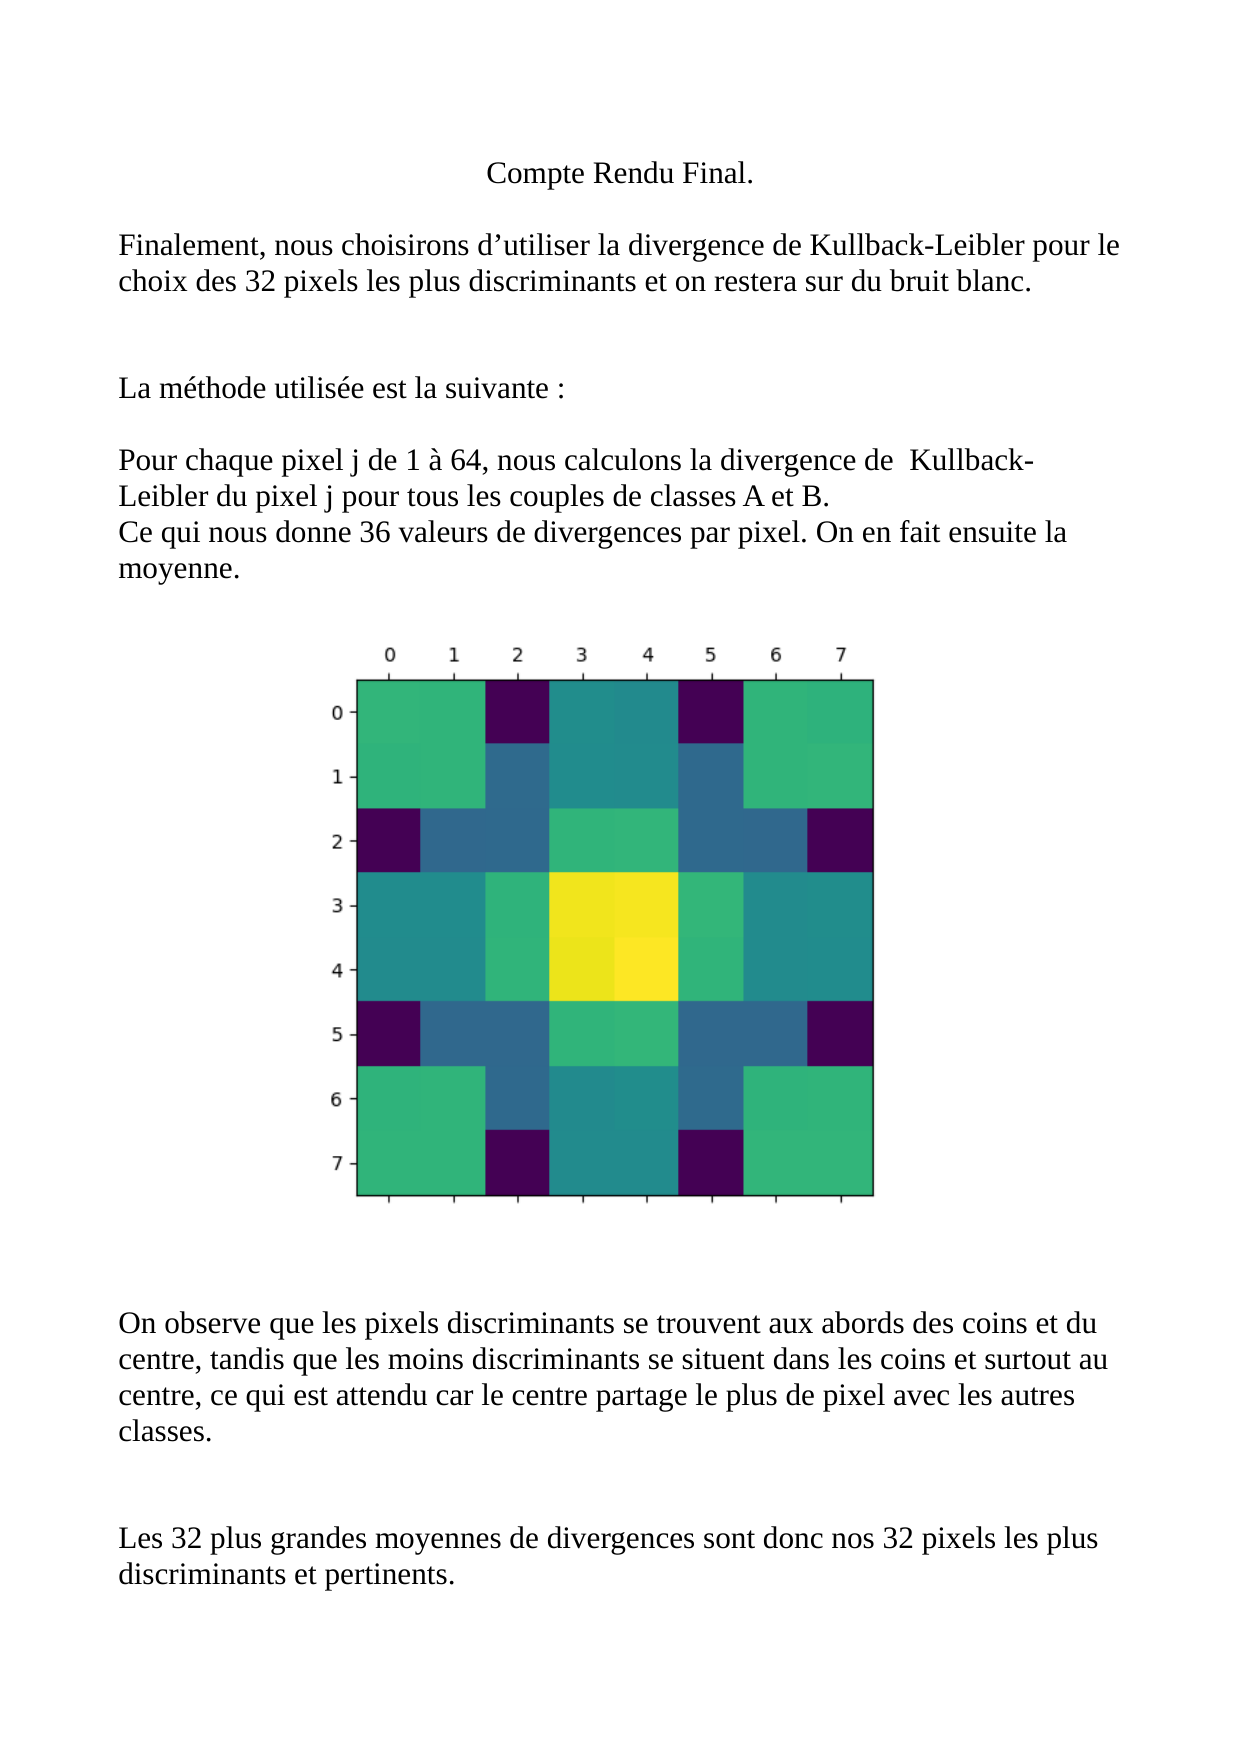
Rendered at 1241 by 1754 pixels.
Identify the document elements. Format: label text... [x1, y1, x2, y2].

text Finalement, nous choisirons d’utiliser la divergence de Kullback-Leibler pour le choix des 32 pixels les plus discriminants et on restera sur du bruit blanc. [118, 226, 1122, 298]
text Compte Rendu Final. [118, 154, 1122, 190]
text Ce qui nous donne 36 valeurs de divergences par pixel. On en fait ensuite la moyenne. [118, 513, 1122, 585]
text Pour chaque pixel j de 1 à 64, nous calculons la divergence de Kullback-Leibler du pixel j pour tous les couples de classes A et B. [118, 442, 1122, 513]
picture [283, 616, 906, 1252]
text Les 32 plus grandes moyennes de divergences sont donc nos 32 pixels les plus discriminants et pertinents. [118, 1520, 1122, 1592]
text On observe que les pixels discriminants se trouvent aux abords des coins et du centre, tandis que les moins discriminants se situent dans les coins et surtout au centre, ce qui est attendu car le centre partage le plus de pixel avec les autres classes. [118, 1304, 1122, 1448]
text La méthode utilisée est la suivante : [118, 370, 1122, 406]
